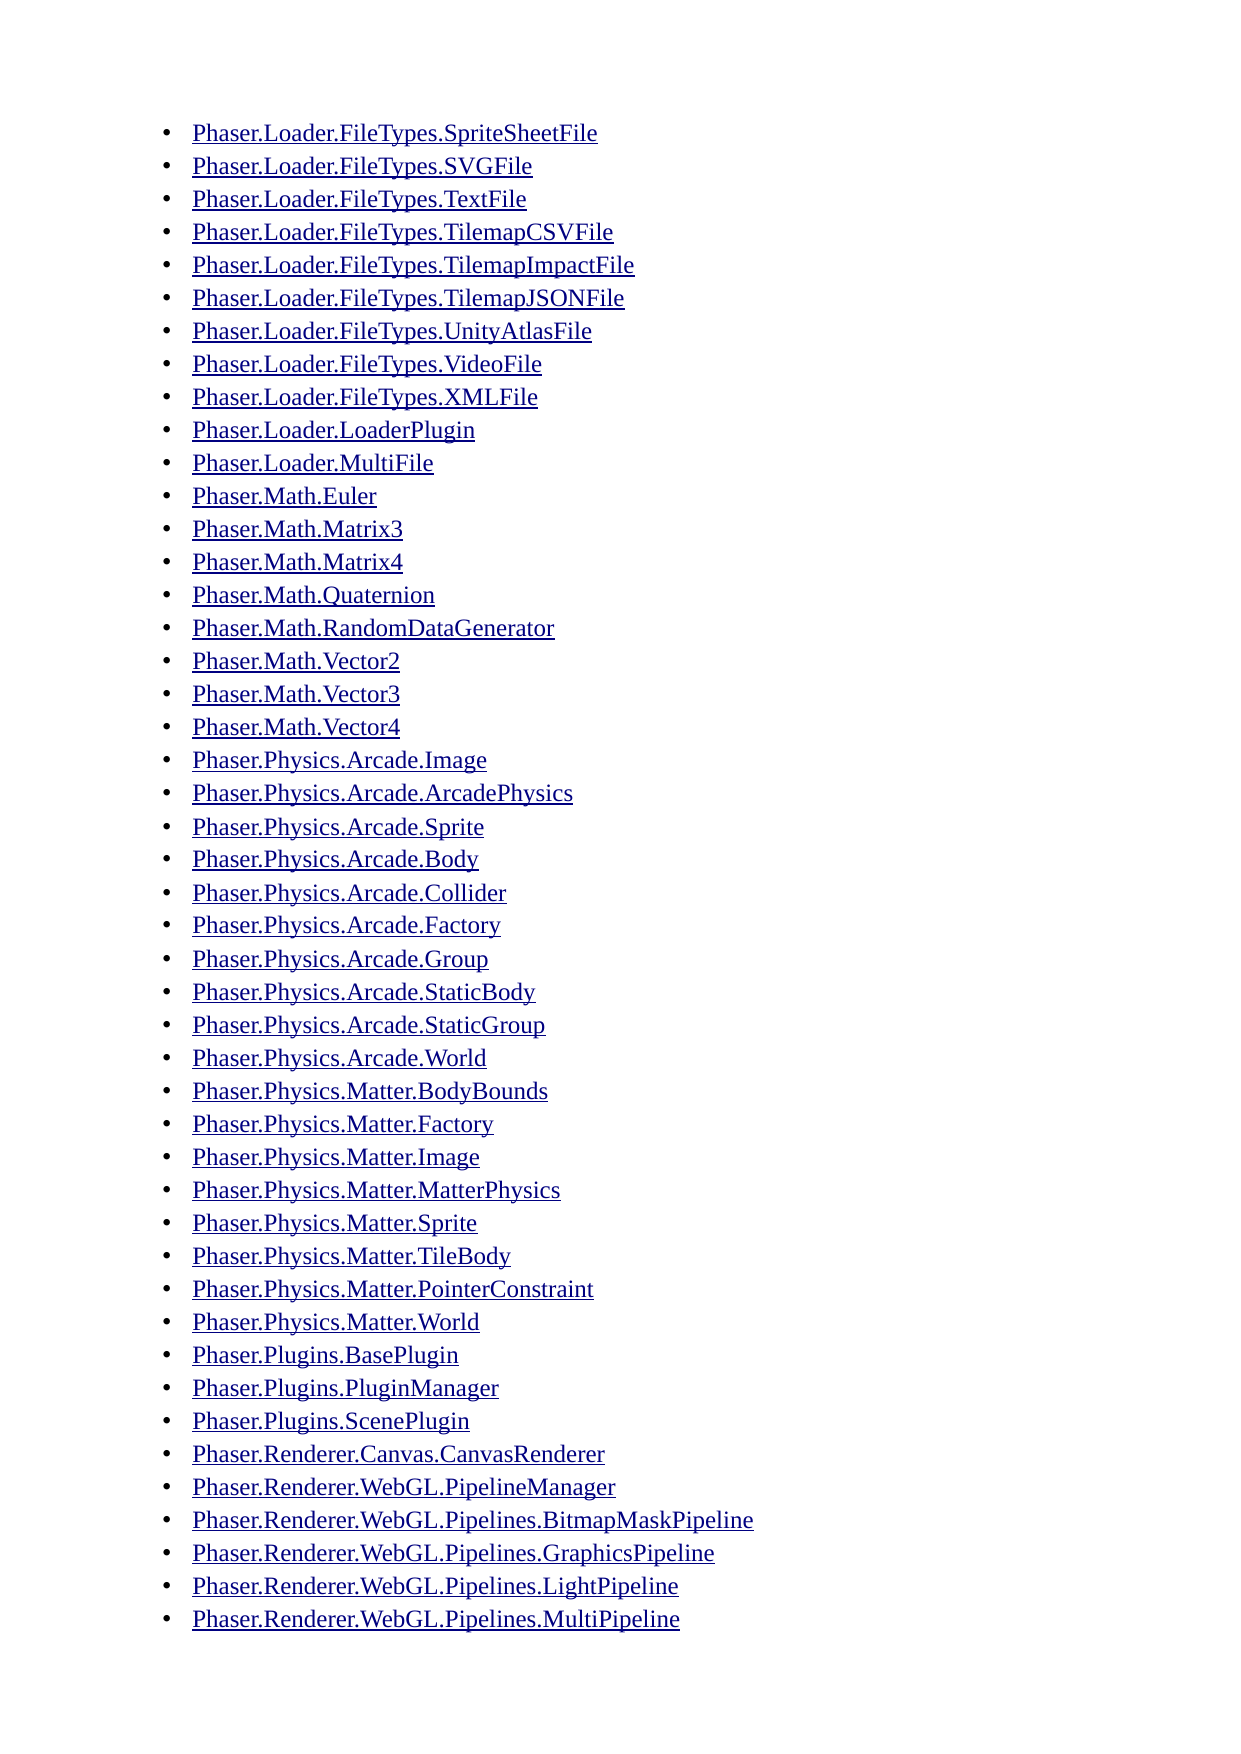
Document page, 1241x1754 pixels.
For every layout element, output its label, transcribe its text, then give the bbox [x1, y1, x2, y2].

list Phaser.Loader.FileTypes.TilemapImpactFile [162, 250, 1122, 279]
list Phaser.Math.Vector2 [162, 646, 1122, 675]
list Phaser.Loader.FileTypes.TilemapJSONFile [162, 283, 1122, 312]
list Phaser.Physics.Matter.Factory [162, 1109, 1122, 1137]
list Phaser.Renderer.WebGL.Pipelines.MultiPipeline [162, 1604, 1122, 1633]
list Phaser.Physics.Arcade.StaticBody [162, 977, 1122, 1005]
list Phaser.Math.Vector3 [162, 679, 1122, 708]
list Phaser.Plugins.BasePlugin [162, 1340, 1122, 1369]
list Phaser.Physics.Matter.TileBody [162, 1241, 1122, 1269]
list Phaser.Loader.FileTypes.VideoFile [162, 349, 1122, 378]
list Phaser.Physics.Arcade.Factory [162, 911, 1122, 939]
list Phaser.Physics.Matter.Image [162, 1142, 1122, 1171]
list Phaser.Plugins.PluginManager [162, 1373, 1122, 1402]
list Phaser.Loader.FileTypes.UnityAtlasFile [162, 316, 1122, 345]
list Phaser.Physics.Arcade.Group [162, 944, 1122, 972]
list Phaser.Loader.FileTypes.SpriteSheetFile [162, 118, 1122, 147]
list Phaser.Loader.FileTypes.TilemapCSVFile [162, 217, 1122, 246]
list Phaser.Physics.Matter.Sprite [162, 1208, 1122, 1237]
list Phaser.Physics.Matter.PointerConstraint [162, 1274, 1122, 1303]
list Phaser.Loader.LoaderPlugin [162, 415, 1122, 444]
list Phaser.Renderer.WebGL.PipelineManager [162, 1472, 1122, 1501]
list Phaser.Renderer.WebGL.Pipelines.LightPipeline [162, 1571, 1122, 1600]
list Phaser.Renderer.Canvas.CanvasRenderer [162, 1439, 1122, 1468]
list Phaser.Physics.Arcade.Collider [162, 878, 1122, 906]
list Phaser.Physics.Arcade.StaticGroup [162, 1010, 1122, 1038]
list Phaser.Physics.Arcade.World [162, 1043, 1122, 1071]
list Phaser.Renderer.WebGL.Pipelines.GraphicsPipeline [162, 1538, 1122, 1567]
list Phaser.Physics.Matter.MatterPhysics [162, 1175, 1122, 1203]
list Phaser.Loader.FileTypes.XMLFile [162, 382, 1122, 411]
list Phaser.Physics.Arcade.Image [162, 746, 1122, 774]
list Phaser.Math.Matrix4 [162, 547, 1122, 576]
list Phaser.Physics.Arcade.Sprite [162, 812, 1122, 840]
list Phaser.Math.Vector4 [162, 712, 1122, 741]
list Phaser.Physics.Matter.World [162, 1307, 1122, 1336]
list Phaser.Physics.Matter.BodyBounds [162, 1076, 1122, 1104]
list Phaser.Math.Quaternion [162, 580, 1122, 609]
list Phaser.Physics.Arcade.ArcadePhysics [162, 778, 1122, 807]
list Phaser.Renderer.WebGL.Pipelines.BitmapMaskPipeline [162, 1505, 1122, 1534]
list Phaser.Physics.Arcade.Body [162, 844, 1122, 873]
list Phaser.Plugins.ScenePlugin [162, 1406, 1122, 1435]
list Phaser.Math.Euler [162, 481, 1122, 510]
list Phaser.Loader.MultiFile [162, 448, 1122, 477]
list Phaser.Loader.FileTypes.TextFile [162, 184, 1122, 213]
list Phaser.Loader.FileTypes.SVGFile [162, 151, 1122, 180]
list Phaser.Math.Matrix3 [162, 514, 1122, 543]
list Phaser.Math.RandomDataGenerator [162, 613, 1122, 642]
